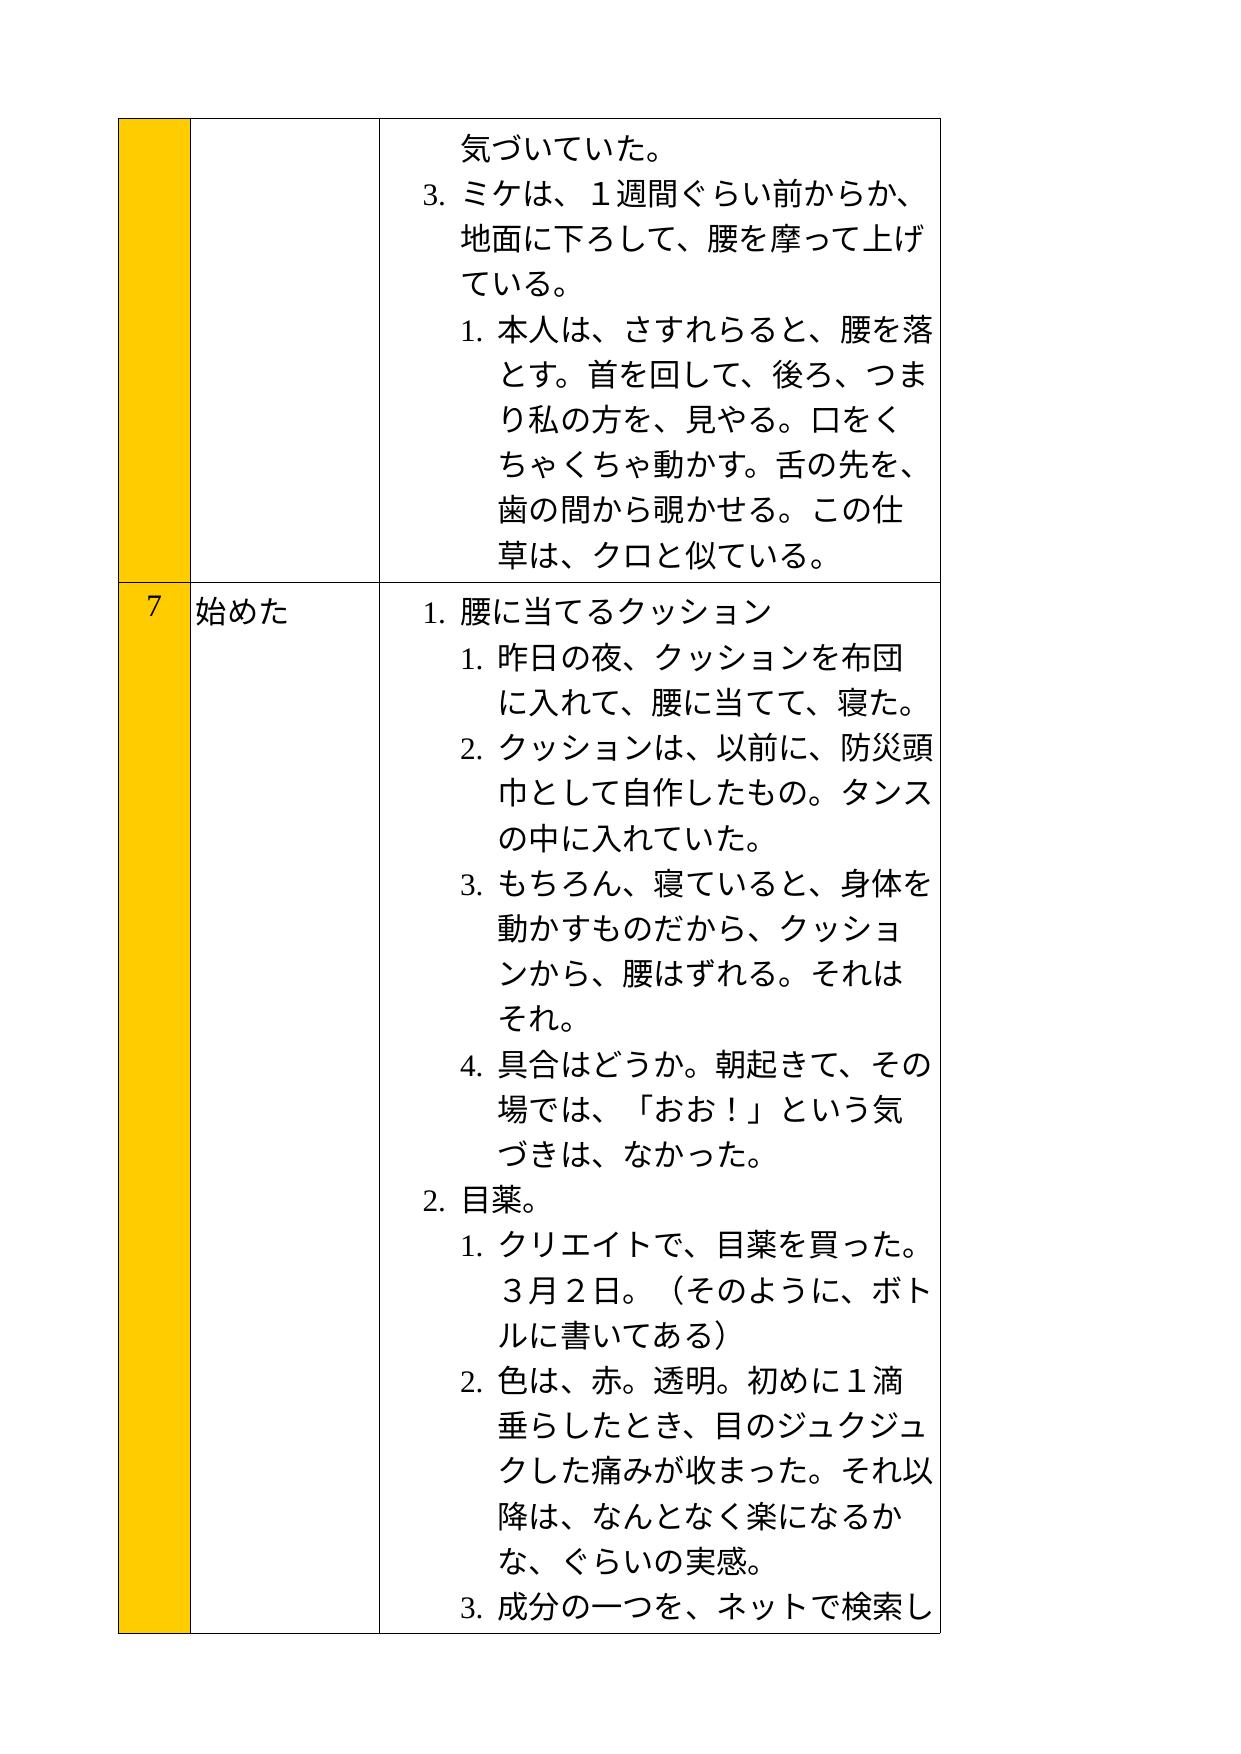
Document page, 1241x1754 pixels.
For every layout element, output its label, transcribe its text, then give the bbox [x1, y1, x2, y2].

table_cell 腰に当てるクッション 昨日の夜、クッションを布団に入れて、腰に当てて、寝た。 クッションは、以前に、防災頭巾として自作したもの。タンスの中に入れていた。 もちろん、寝ていると、身体を動かすものだから、クッションから、腰はずれる。それはそれ。 具合はどうか。朝起きて、その場では、「おお！」という気づきは、なかった。 目薬。 クリエイトで、目薬を買った。３月２日。（そのように、ボトルに書いてある） 色は、赤。透明。初めに１滴垂らしたとき、目のジュクジュクした痛みが收まった。それ以降は、なんとなく楽になるかな、ぐらいの実感。 成分の一つを、ネットで検索してみた。コバルトが入った物質。そのために、色が赤色。ただし、コバルトだと、ブルーになるのではないか？ [380, 583, 940, 1633]
table_cell [119, 119, 190, 582]
table_cell ドン、来た。学校への階段を過ぎたあたりで、「ニャニャニャ」と、声がする。階段脇の擁壁。そこの、角になっている箇所の手前にいる。舌を鳴らして、「こっち来な」、と呼びかける。小屋へ向かう ミケ、クロ。共に、来た。すでに、擁壁にいる。おそらく、ドンに呼びかけている時に、既に擁壁にいたか、あるいは、私の到着に気づいていた。 ミケは、１週間ぐらい前からか、地面に下ろして、腰を摩って上げている。 本人は、さすれらると、腰を落とす。首を回して、後ろ、つまり私の方を、見やる。口をくちゃくちゃ動かす。舌の先を、歯の間から覗かせる。この仕草は、クロと似ている。 [380, 119, 940, 582]
table_cell 始めた [191, 583, 379, 1633]
table_cell 7 [119, 583, 190, 1633]
table_cell [191, 119, 379, 582]
